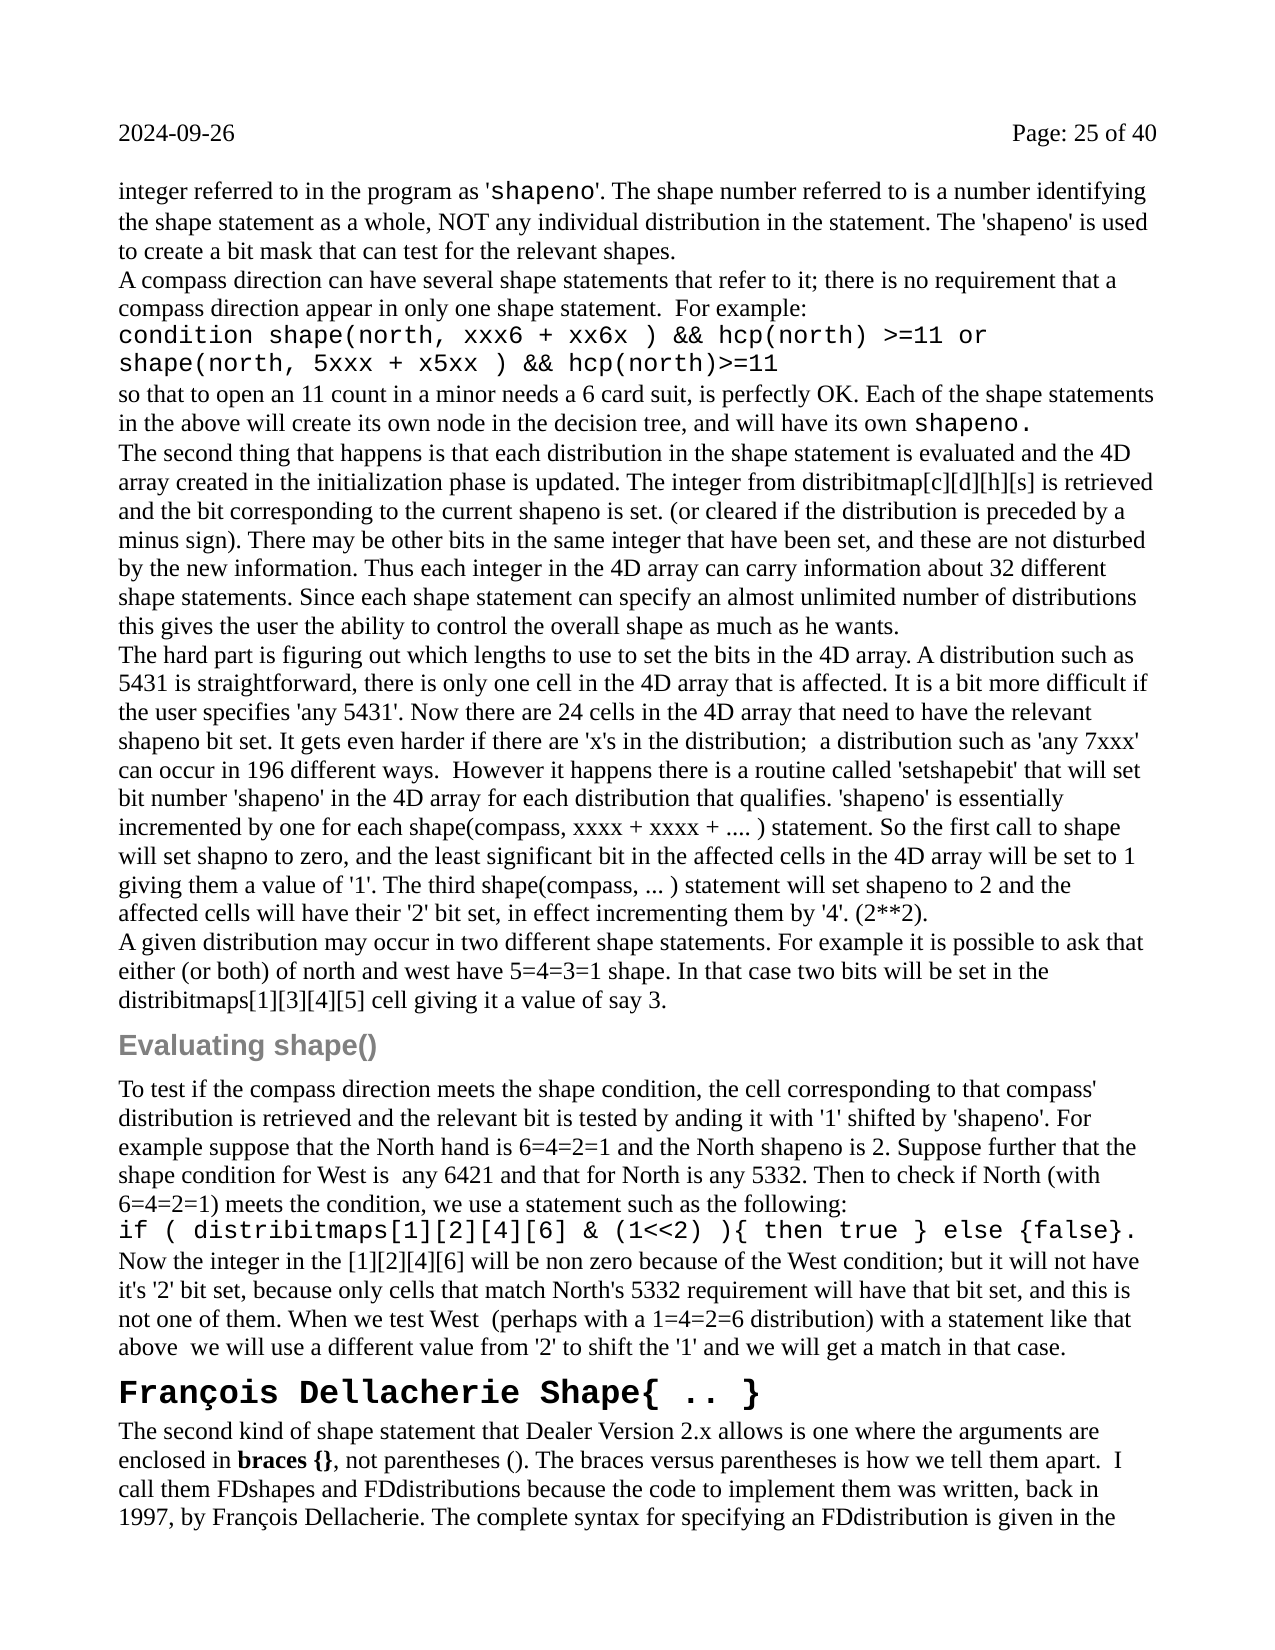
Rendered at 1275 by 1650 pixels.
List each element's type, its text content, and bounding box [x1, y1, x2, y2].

text Now the integer in the [1][2][4][6] will be non zero because of the West condition; but it will not have it's '2' bit set, because only cells that match North's 5332 requirement will have that bit set, and this is not one of them. When we test West (perhaps with a 1=4=2=6 distribution) with a statement like that above we will use a different value from '2' to shift the '1' and we will get a match in that case. [118, 1246, 1157, 1363]
text so that to open an 11 count in a minor needs a 6 card suit, is perfectly OK. Each of the shape statements in the above will create its own node in the decision tree, and will have its own shapeno. [118, 379, 1157, 438]
text integer referred to in the program as 'shapeno'. The shape number referred to is a number identifying the shape statement as a whole, NOT any individual distribution in the statement. The 'shapeno' is used to create a bit mask that can test for the relevant shapes. [118, 176, 1157, 265]
subtitle Evaluating shape() [118, 1028, 1157, 1062]
text A given distribution may occur in two different shape statements. For example it is possible to ask that either (or both) of north and west have 5=4=3=1 shape. In that case two bits will be set in the distribitmaps[1][3][4][5] cell giving it a value of say 3. [118, 927, 1157, 1013]
text A compass direction can have several shape statements that refer to it; there is no requirement that a compass direction appear in only one shape statement. For example: [118, 265, 1157, 322]
text if ( distribitmaps[1][2][4][6] & (1<<2) ){ then true } else {false}. [118, 1218, 1157, 1246]
text condition shape(north, xxx6 + xx6x ) && hcp(north) >=11 or shape(north, 5xxx + x5xx ) && hcp(north)>=11 [118, 322, 1157, 379]
text To test if the compass direction meets the shape condition, the cell corresponding to that compass' distribution is retrieved and the relevant bit is tested by anding it with '1' shifted by 'shapeno'. For example suppose that the North hand is 6=4=2=1 and the North shapeno is 2. Suppose further that the shape condition for West is any 6421 and that for North is any 5332. Then to check if North (with 6=4=2=1) meets the condition, we use a statement such as the following: [118, 1074, 1157, 1218]
text The second kind of shape statement that Dealer Version 2.x allows is one where the arguments are enclosed in braces {}, not parentheses (). The braces versus parentheses is how we tell them apart. I call them FDshapes and FDdistributions because the code to implement them was written, back in 1997, by François Dellacherie. The complete syntax for specifying an FDdistribution is given in the [118, 1416, 1157, 1531]
subtitle François Dellacherie Shape{ .. } [118, 1375, 1157, 1413]
text The hard part is figuring out which lengths to use to set the bits in the 4D array. A distribution such as 5431 is straightforward, there is only one cell in the 4D array that is affected. It is a bit more difficult if the user specifies 'any 5431'. Now there are 24 cells in the 4D array that need to have the relevant shapeno bit set. It gets even harder if there are 'x's in the distribution; a distribution such as 'any 7xxx' can occur in 196 different ways. However it happens there is a routine called 'setshapebit' that will set bit number 'shapeno' in the 4D array for each distribution that qualifies. 'shapeno' is essentially incremented by one for each shape(compass, xxxx + xxxx + .... ) statement. So the first call to shape will set shapno to zero, and the least significant bit in the affected cells in the 4D array will be set to 1 giving them a value of '1'. The third shape(compass, ... ) statement will set shapeno to 2 and the affected cells will have their '2' bit set, in effect incrementing them by '4'. (2**2). [118, 640, 1157, 927]
text The second thing that happens is that each distribution in the shape statement is evaluated and the 4D array created in the initialization phase is updated. The integer from distribitmap[c][d][h][s] is retrieved and the bit corresponding to the current shapeno is set. (or cleared if the distribution is preceded by a minus sign). There may be other bits in the same integer that have been set, and these are not disturbed by the new information. Thus each integer in the 4D array can carry information about 32 different shape statements. Since each shape statement can specify an almost unlimited number of distributions this gives the user the ability to control the overall shape as much as he wants. [118, 438, 1157, 640]
